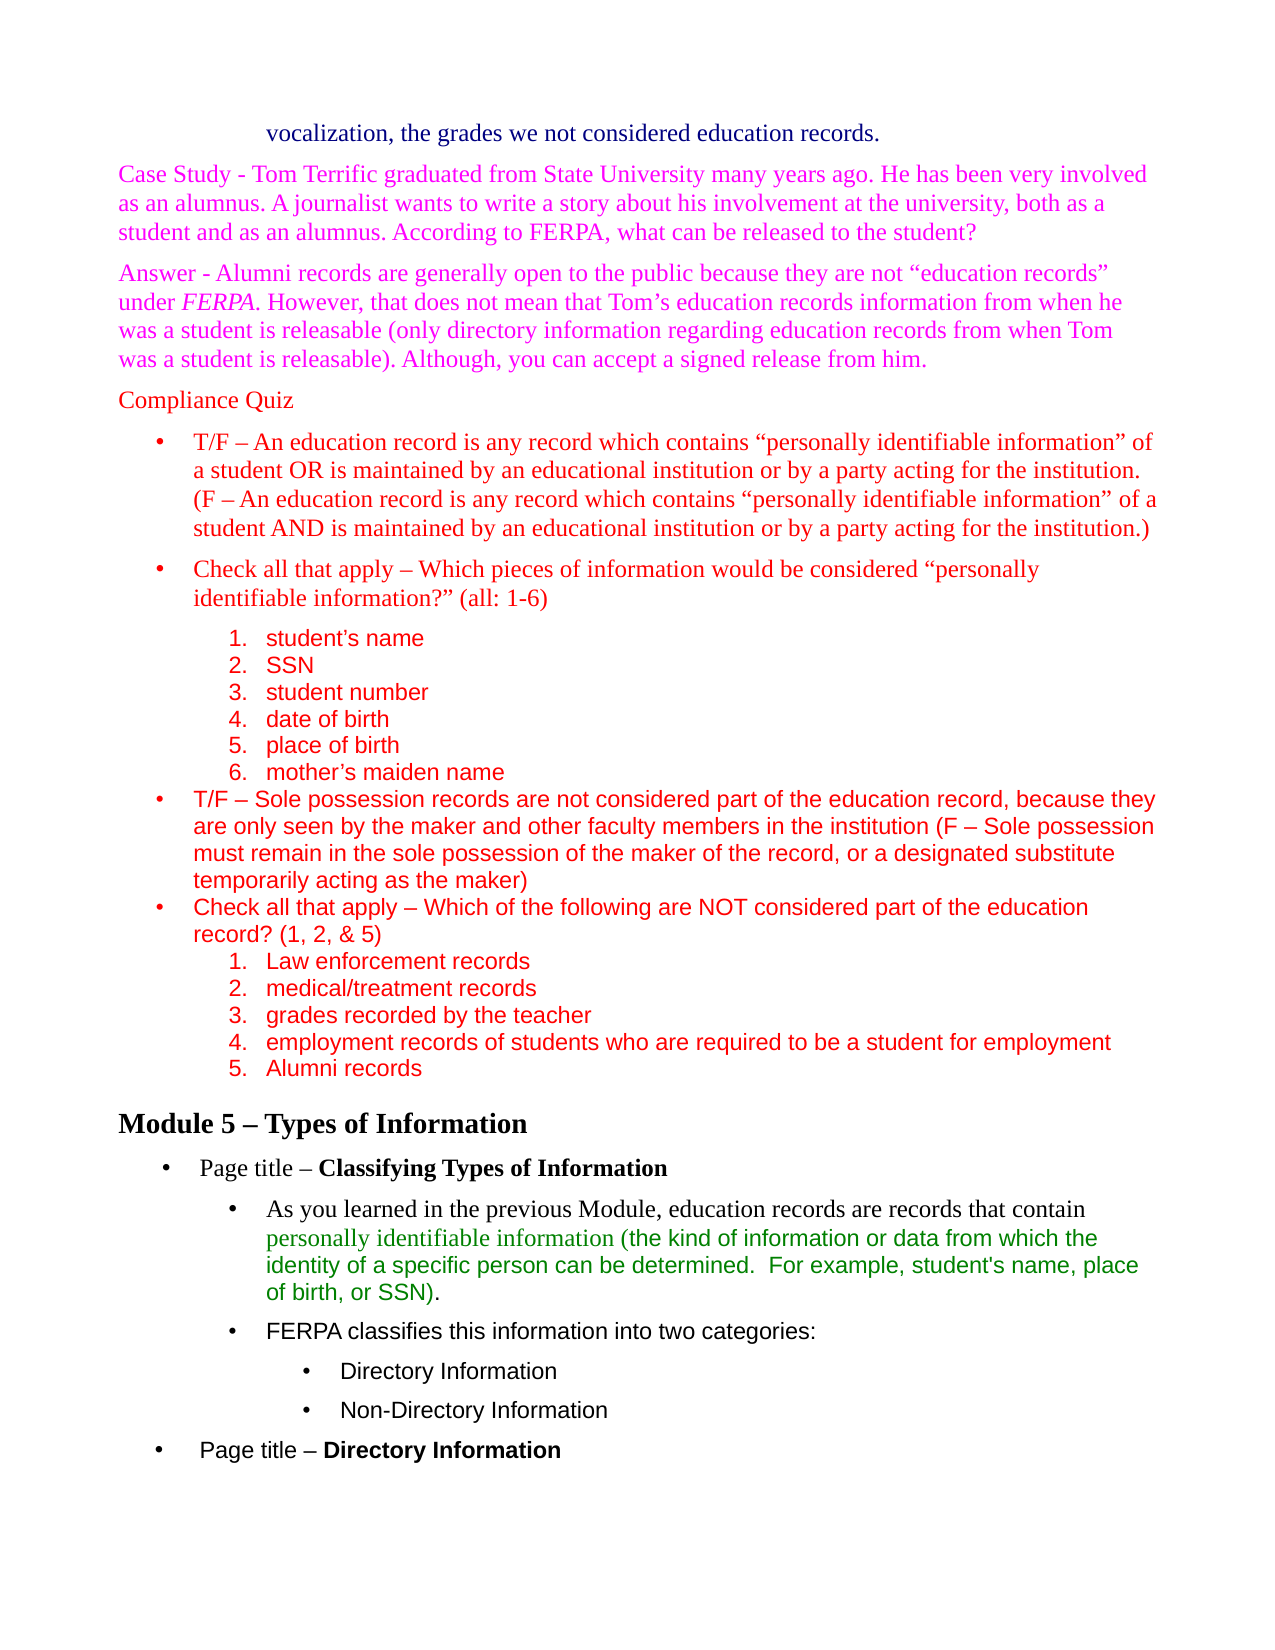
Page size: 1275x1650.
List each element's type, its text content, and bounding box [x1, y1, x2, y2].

list Answer - Alumni records are generally open to the public because they are not “education records” under FERPA. However, that does not mean that Tom’s education records information from when he was a student is releasable (only directory information regarding education records from when Tom was a student is releasable). Although, you can accept a signed release from him. [81, 258, 1157, 373]
list FERPA classifies this information into two categories: [228, 1318, 1157, 1345]
list SSN [228, 651, 1157, 678]
list date of birth [228, 705, 1157, 732]
list Alumni records [228, 1055, 1157, 1082]
list Check all that apply – Which of the following are NOT considered part of the education record? (1, 2, & 5) [156, 893, 1157, 947]
list Non-Directory Information [302, 1397, 1157, 1424]
list Directory Information [302, 1357, 1157, 1384]
list As you learned in the previous Module, education records are records that contain personally identifiable information (the kind of information or data from which the identity of a specific person can be determined. For example, student's name, place of birth, or SSN). [228, 1194, 1157, 1305]
list mother’s maiden name [228, 759, 1157, 786]
list Case Study - Tom Terrific graduated from State University many years ago. He has been very involved as an alumnus. A journalist wants to write a story about his involvement at the university, both as a student and as an alumnus. According to FERPA, what can be released to the student? [81, 159, 1157, 246]
text Compliance Quiz [118, 386, 1157, 414]
list student number [228, 678, 1157, 705]
list Page title – Classifying Types of Information [162, 1153, 1157, 1181]
list grades recorded by the teacher [228, 1001, 1157, 1028]
list Check all that apply – Which pieces of information would be considered “personally identifiable information?” (all: 1-6) [156, 554, 1157, 612]
list place of birth [228, 732, 1157, 759]
list student’s name [228, 624, 1157, 651]
list vocalization, the grades we not considered education records. [228, 118, 1157, 147]
list medical/treatment records [228, 974, 1157, 1001]
subtitle Module 5 – Types of Information [118, 1107, 1157, 1140]
list Law enforcement records [228, 947, 1157, 974]
list Page title – Directory Information [154, 1436, 1157, 1464]
list T/F – An education record is any record which contains “personally identifiable information” of a student OR is maintained by an educational institution or by a party acting for the institution. (F – An education record is any record which contains “personally identifiable information” of a student AND is maintained by an educational institution or by a party acting for the institution.) [156, 427, 1157, 542]
list employment records of students who are required to be a student for employment [228, 1028, 1157, 1055]
list T/F – Sole possession records are not considered part of the education record, because they are only seen by the maker and other faculty members in the institution (F – Sole possession must remain in the sole possession of the maker of the record, or a designated substitute temporarily acting as the maker) [156, 786, 1157, 893]
